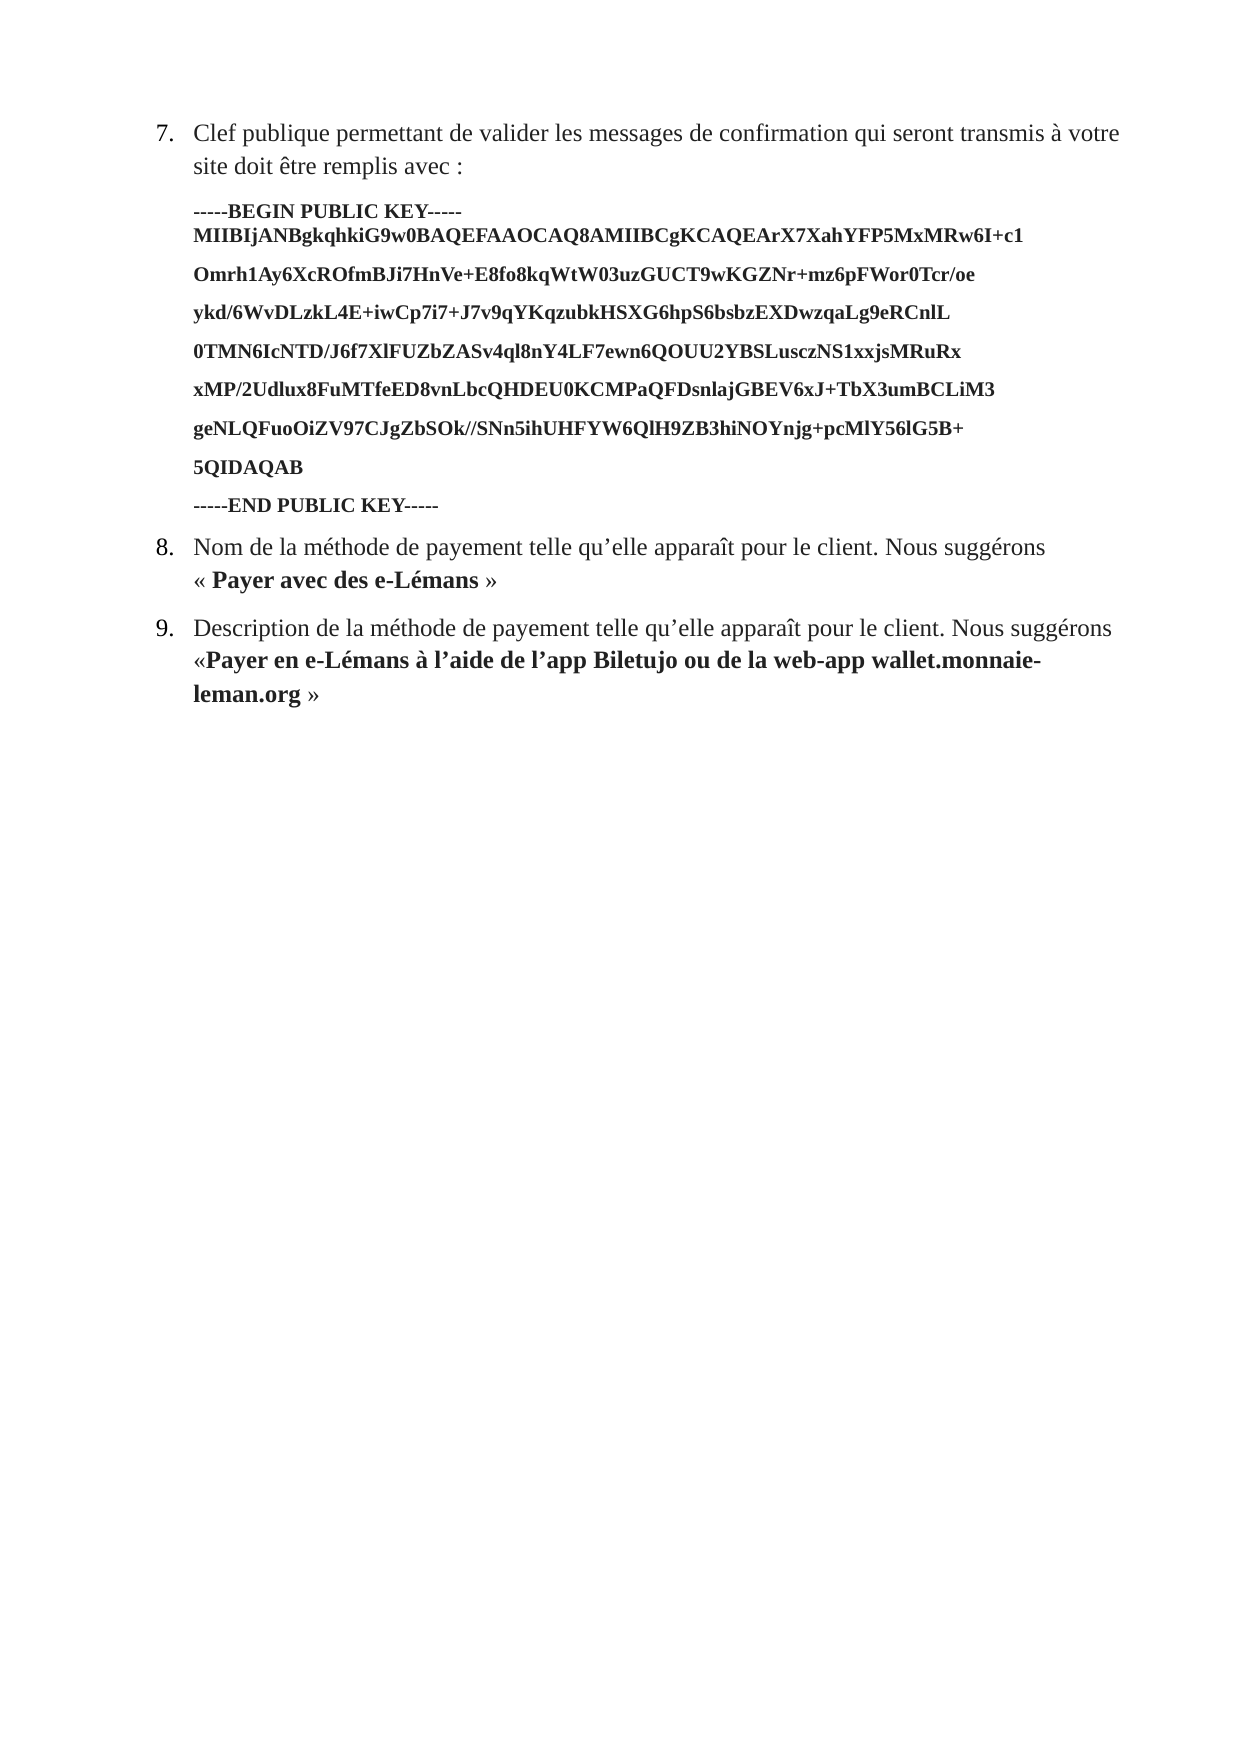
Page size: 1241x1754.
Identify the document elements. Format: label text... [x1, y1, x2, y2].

list Description de la méthode de payement telle qu’elle apparaît pour le client. Nous suggérons «Payer en e-Lémans à l’aide de l’app Biletujo ou de la web-app wallet.monnaie-leman.org » [156, 613, 1122, 707]
list Nom de la méthode de payement telle qu’elle apparaît pour le client. Nous suggérons « Payer avec des e-Lémans » [156, 532, 1122, 594]
list 5QIDAQAB [156, 455, 1122, 479]
list -----END PUBLIC KEY----- [156, 493, 1122, 517]
list ykd/6WvDLzkL4E+iwCp7i7+J7v9qYKqzubkHSXG6hpS6bsbzEXDwzqaLg9eRCnlL [156, 300, 1122, 324]
list geNLQFuoOiZV97CJgZbSOk//SNn5ihUHFYW6QlH9ZB3hiNOYnjg+pcMlY56lG5B+ [156, 416, 1122, 440]
list Clef publique permettant de valider les messages de confirmation qui seront transmis à votre site doit être remplis avec : [156, 118, 1122, 180]
list Omrh1Ay6XcROfmBJi7HnVe+E8fo8kqWtW03uzGUCT9wKGZNr+mz6pFWor0Tcr/oe [156, 261, 1122, 286]
list xMP/2Udlux8FuMTfeED8vnLbcQHDEU0KCMPaQFDsnlajGBEV6xJ+TbX3umBCLiM3 [156, 377, 1122, 401]
list 0TMN6IcNTD/J6f7XlFUZbZASv4ql8nY4LF7ewn6QOUU2YBSLusczNS1xxjsMRuRx [156, 339, 1122, 363]
list -----BEGIN PUBLIC KEY-----MIIBIjANBgkqhkiG9w0BAQEFAAOCAQ8AMIIBCgKCAQEArX7XahYFP5MxMRw6I+c1 [156, 199, 1122, 247]
